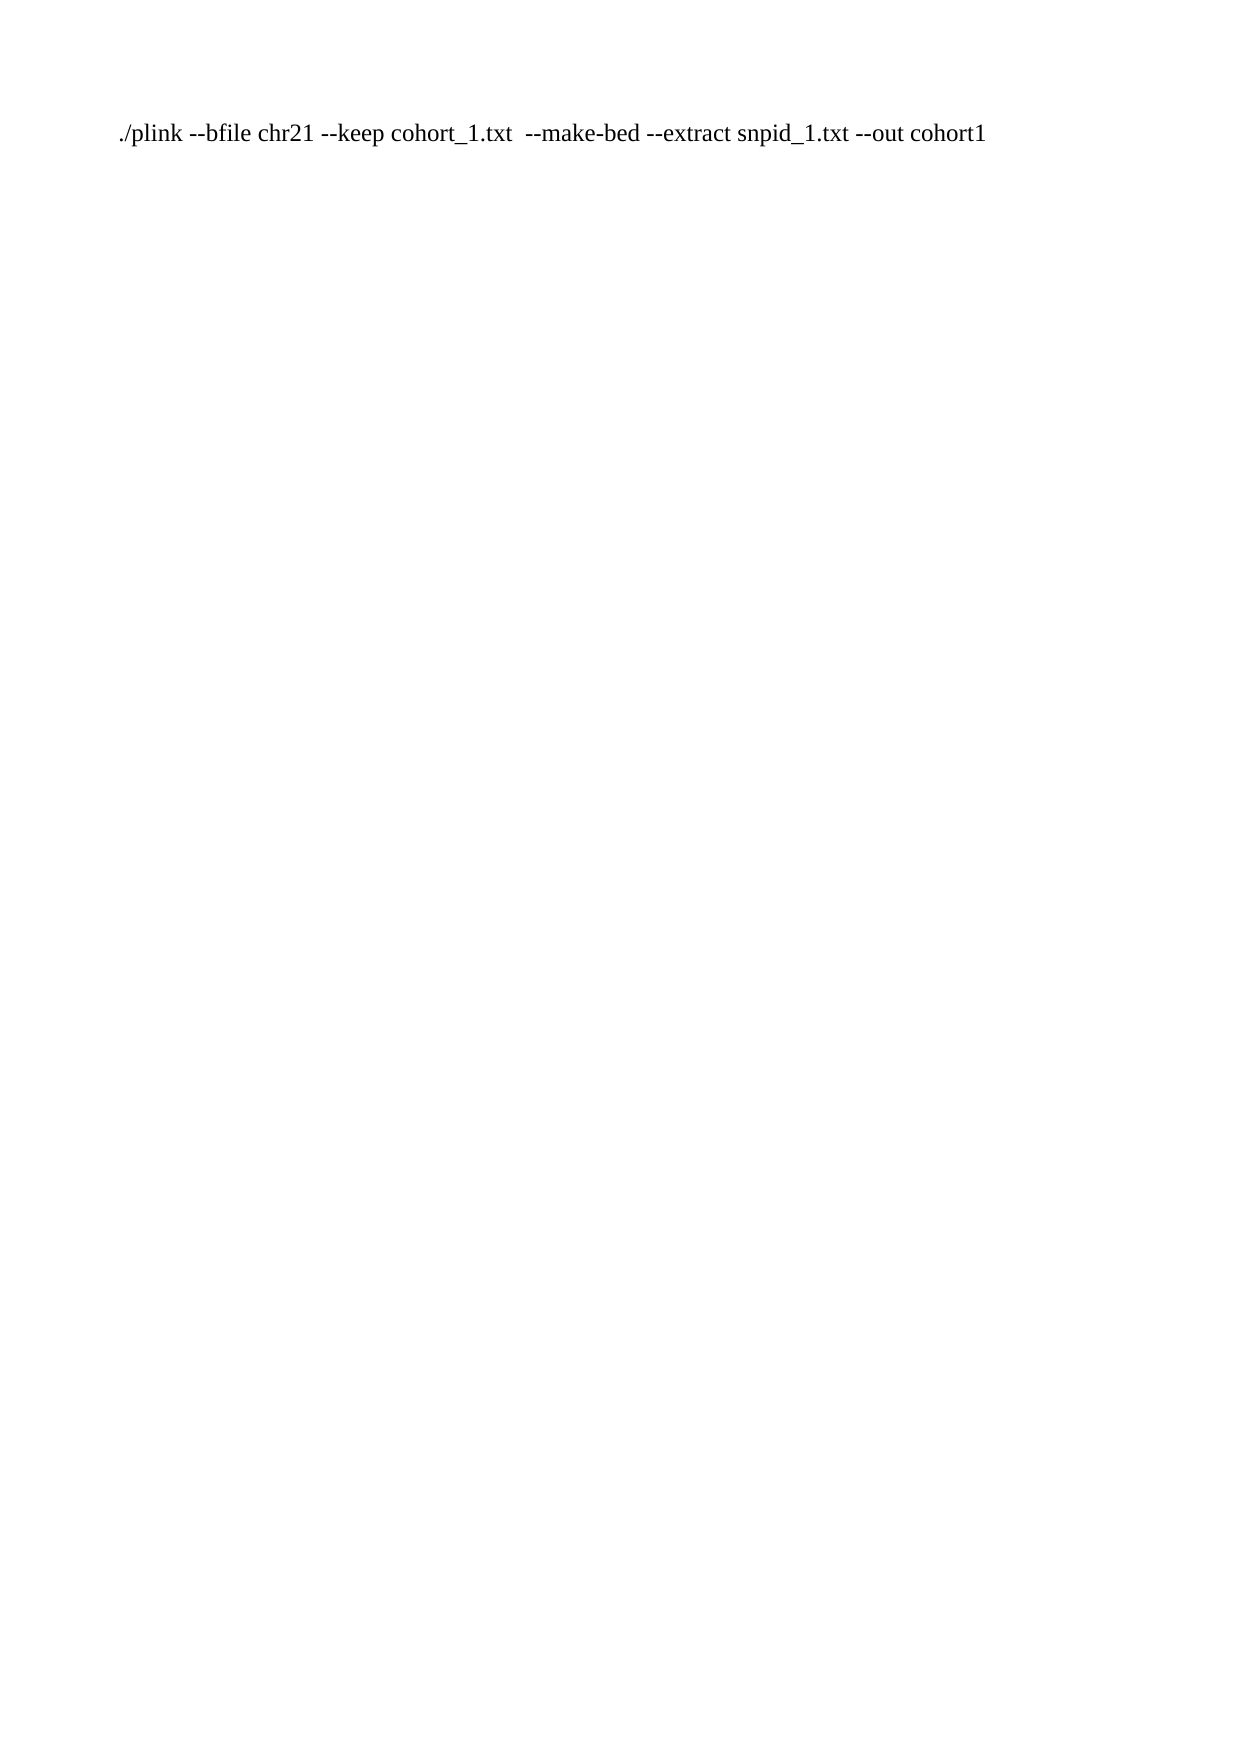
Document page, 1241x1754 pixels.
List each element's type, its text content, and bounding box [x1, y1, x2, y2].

text ./plink --bfile chr21 --keep cohort_1.txt --make-bed --extract snpid_1.txt --out cohort1 [118, 118, 1122, 147]
